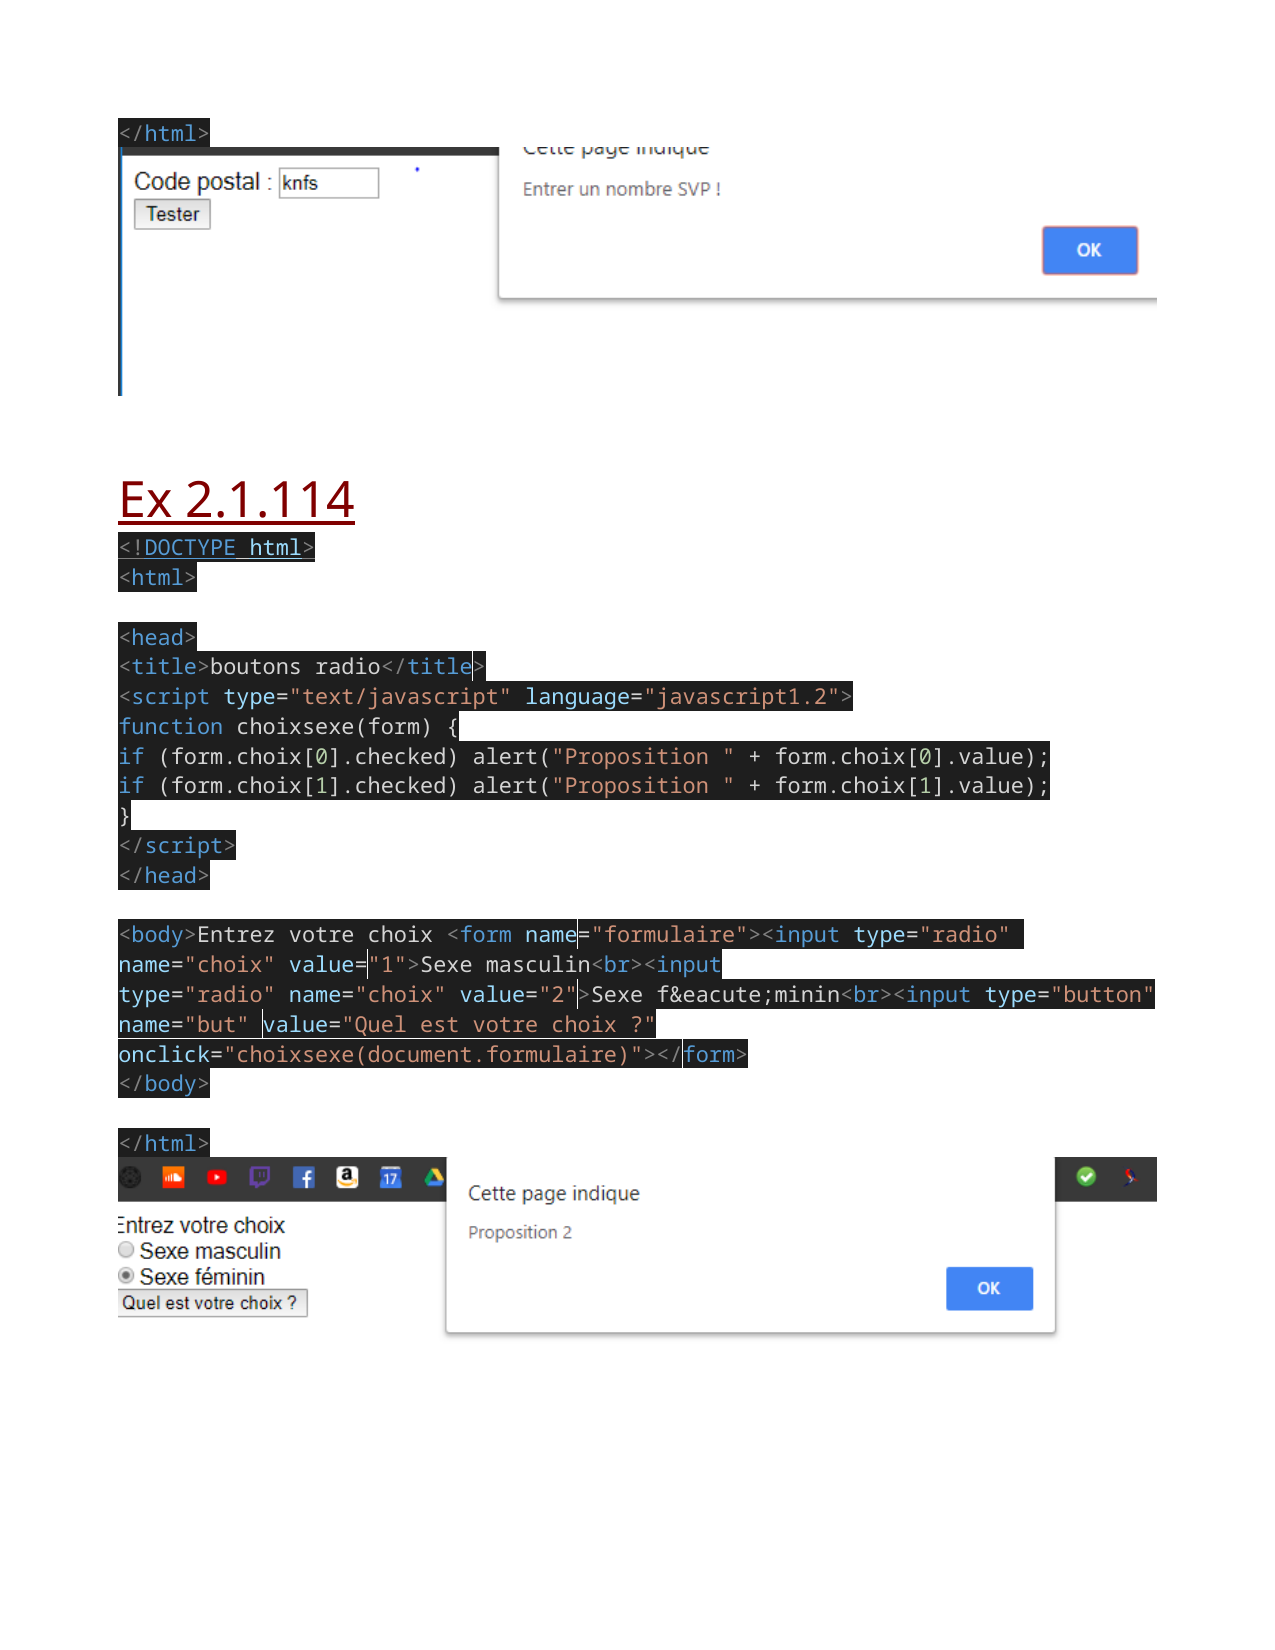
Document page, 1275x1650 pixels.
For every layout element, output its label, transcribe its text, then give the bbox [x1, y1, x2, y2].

text <!DOCTYPE html> [118, 532, 1157, 562]
text <html> [118, 562, 1157, 592]
text </html> [118, 118, 1157, 147]
text } [118, 800, 1157, 830]
text <head> [118, 622, 1157, 651]
text onclick="choixsexe(document.formulaire)"></form> [118, 1038, 1157, 1068]
text <title>boutons radio</title> [118, 651, 1157, 681]
text </html> [118, 1128, 1157, 1157]
text if (form.choix[0].checked) alert("Proposition " + form.choix[0].value); [118, 741, 1157, 771]
picture [118, 1157, 1157, 1463]
picture [118, 147, 1157, 396]
text type="radio" name="choix" value="2">Sexe f&eacute;minin<br><input type="button" name="but" value="Quel est votre choix ?" [118, 979, 1157, 1038]
text if (form.choix[1].checked) alert("Proposition " + form.choix[1].value); [118, 771, 1157, 800]
text </head> [118, 860, 1157, 890]
text </body> [118, 1068, 1157, 1098]
text function choixsexe(form) { [118, 711, 1157, 741]
text </script> [118, 830, 1157, 860]
text <script type="text/javascript" language="javascript1.2"> [118, 681, 1157, 711]
text <body>Entrez votre choix <form name="formulaire"><input type="radio" name="choix" value="1">Sexe masculin<br><input [118, 919, 1157, 979]
text Ex 2.1.114 [118, 464, 1157, 532]
